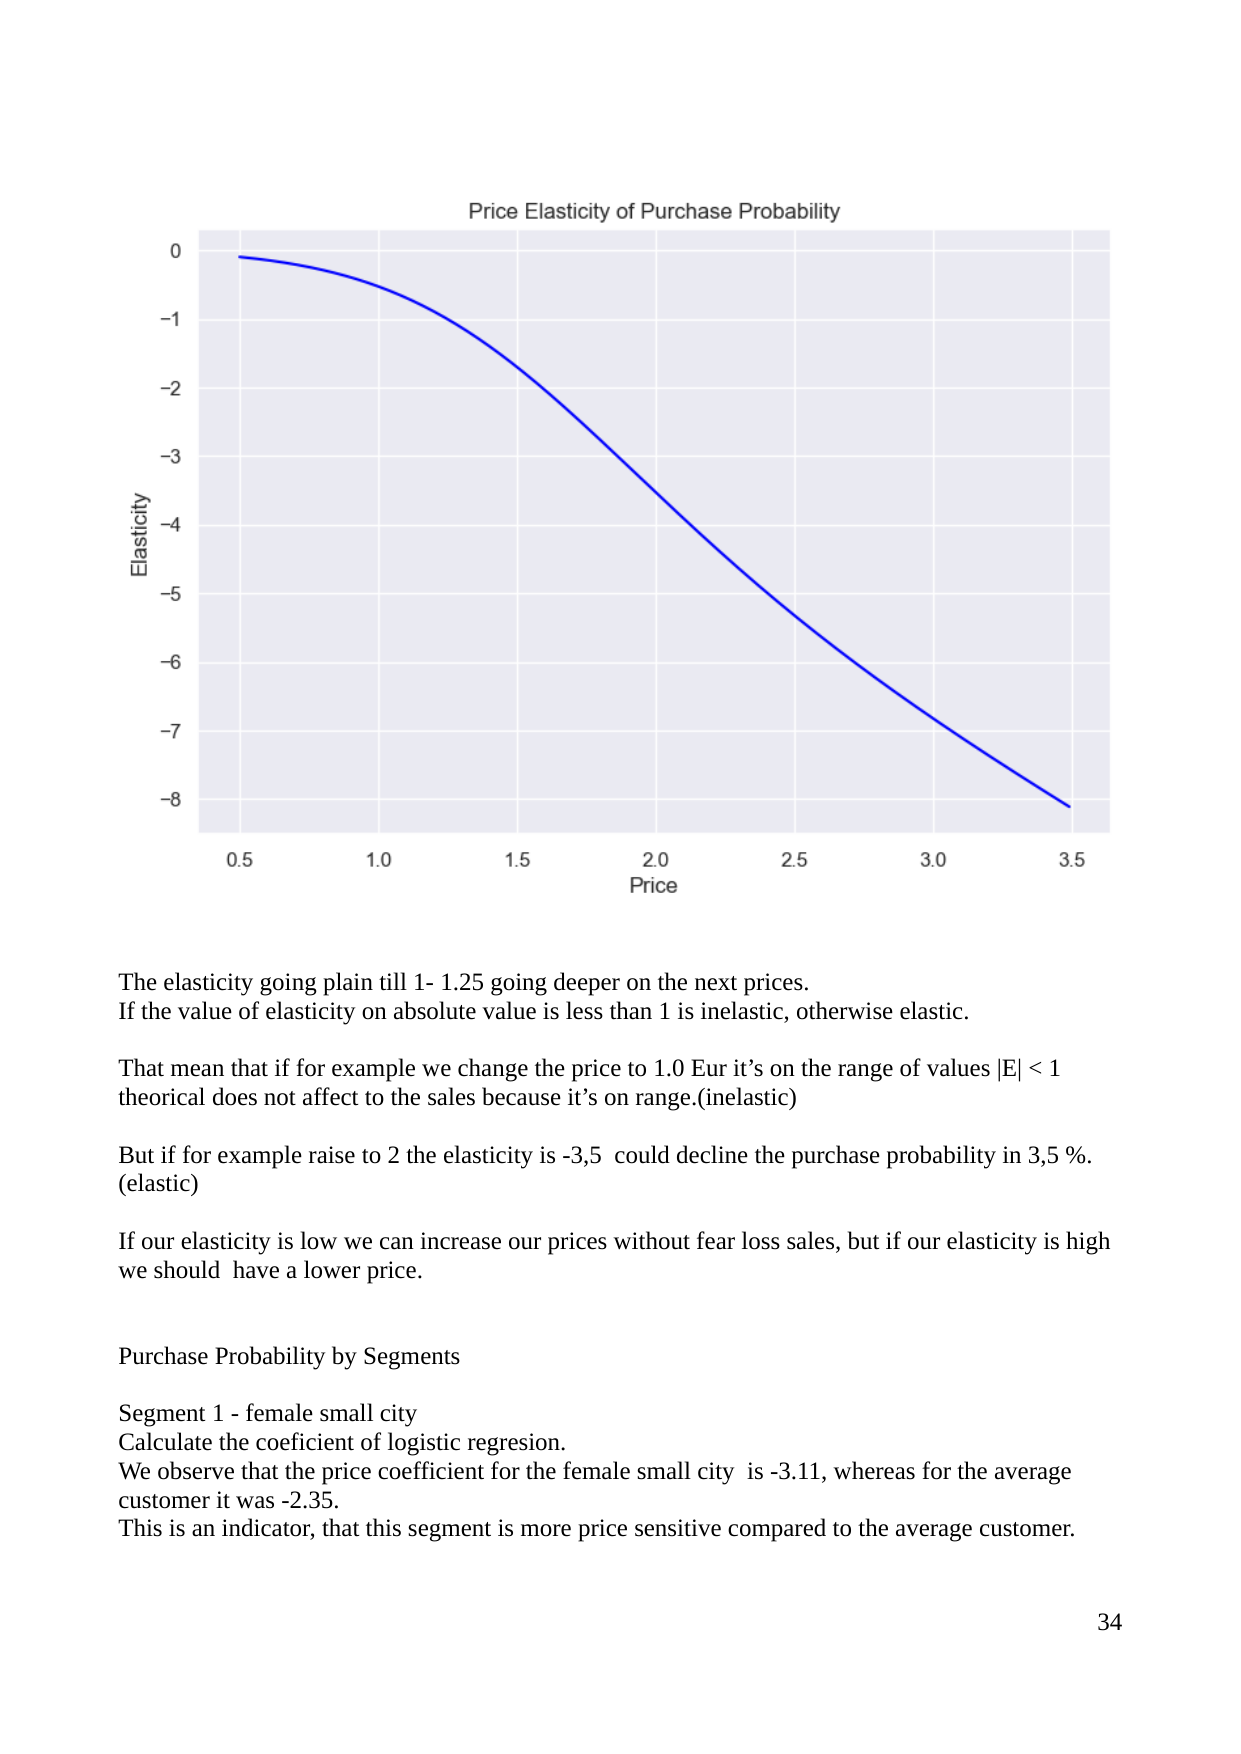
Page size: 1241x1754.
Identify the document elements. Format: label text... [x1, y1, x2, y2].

text Segment 1 - female small city [118, 1398, 1122, 1427]
text If the value of elasticity on absolute value is less than 1 is inelastic, otherwise elastic. [118, 996, 1122, 1025]
text The elasticity going plain till 1- 1.25 going deeper on the next prices. [118, 967, 1122, 996]
text Purchase Probability by Segments [118, 1341, 1122, 1370]
text Calculate the coeficient of logistic regresion. [118, 1427, 1122, 1456]
text That mean that if for example we change the price to 1.0 Eur it’s on the range of values |E| < 1 theorical does not affect to the sales because it’s on range.(inelastic) [118, 1053, 1122, 1111]
text This is an indicator, that this segment is more price sensitive compared to the average customer. [118, 1513, 1122, 1542]
picture [118, 190, 1123, 910]
text If our elasticity is low we can increase our prices without fear loss sales, but if our elasticity is high [118, 1226, 1122, 1255]
text But if for example raise to 2 the elasticity is -3,5 could decline the purchase probability in 3,5 %.(elastic) [118, 1140, 1122, 1197]
text We observe that the price coefficient for the female small city is -3.11, whereas for the average customer it was -2.35. [118, 1456, 1122, 1513]
text we should have a lower price. [118, 1255, 1122, 1283]
